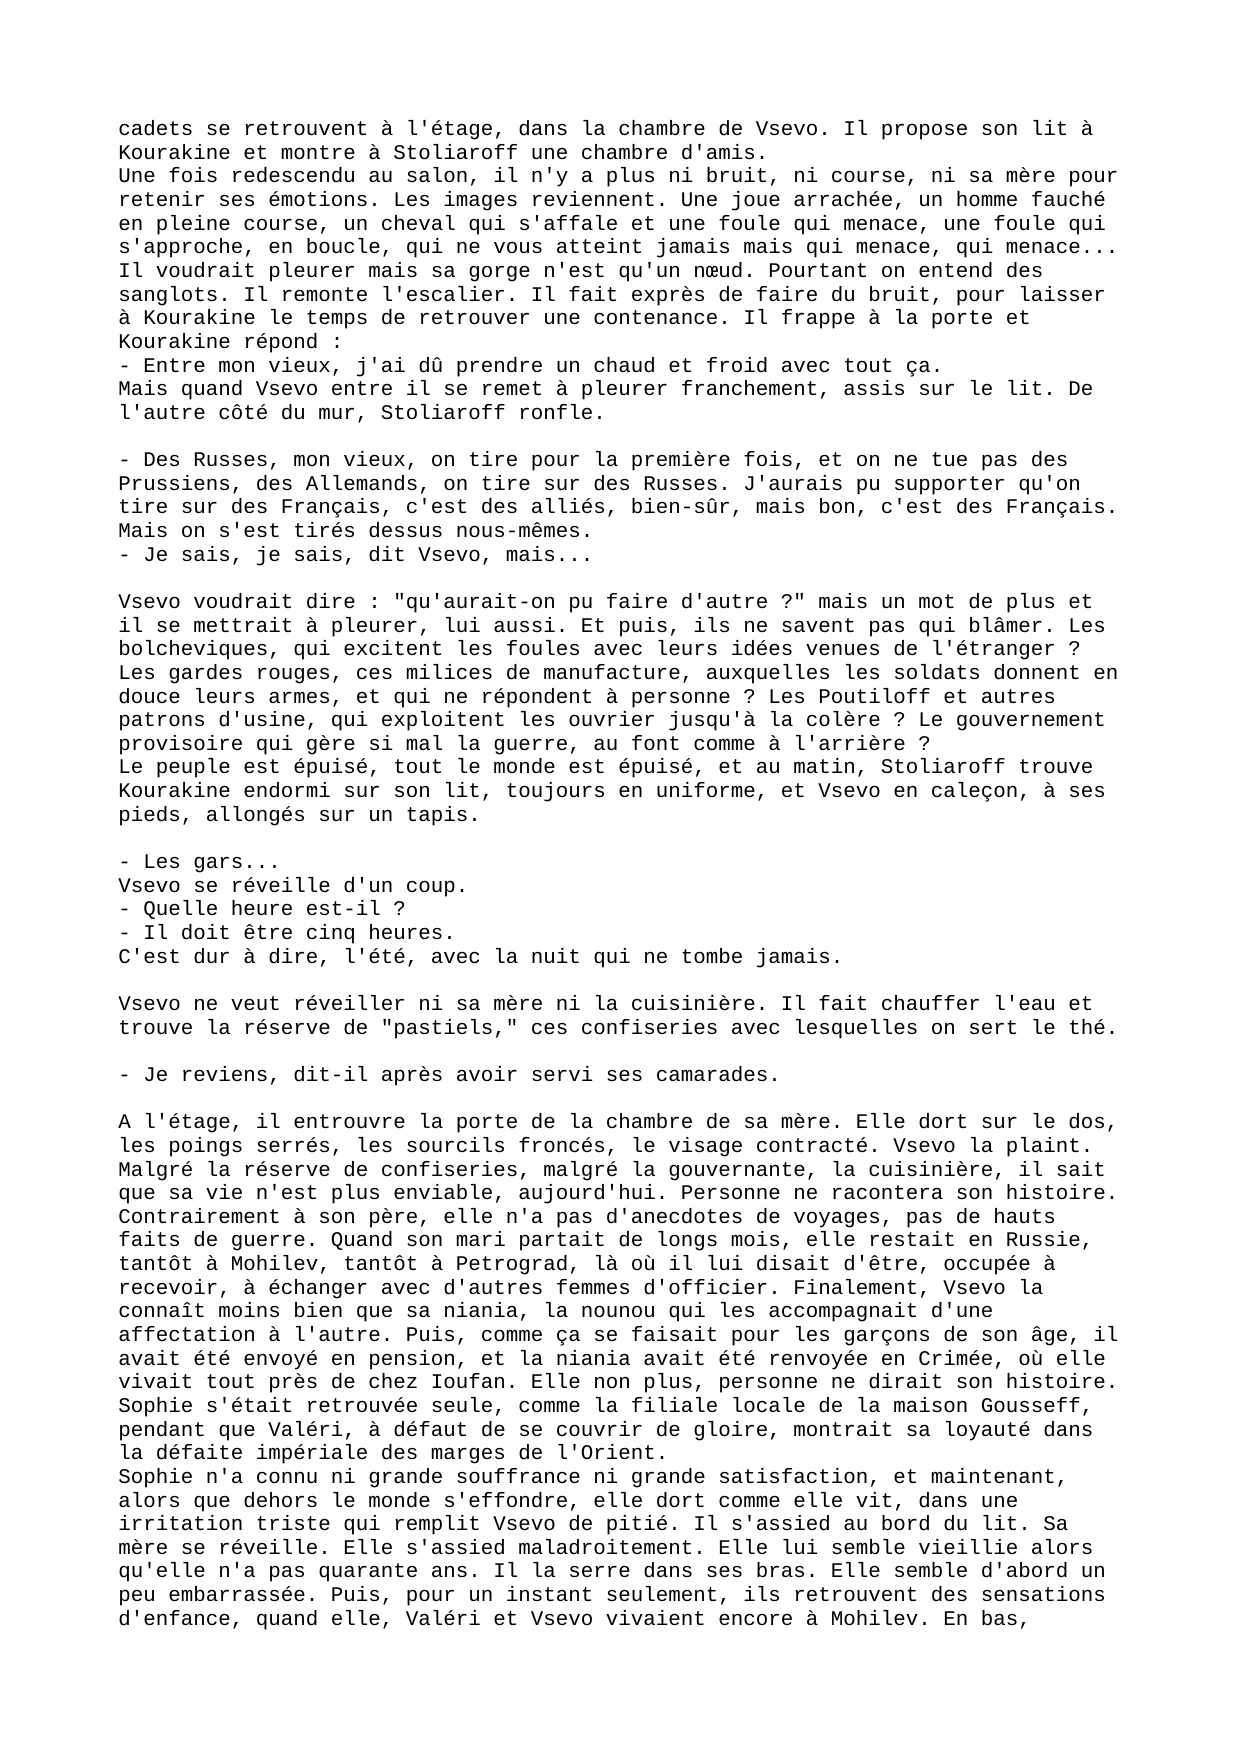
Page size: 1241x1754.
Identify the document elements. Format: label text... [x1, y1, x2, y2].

text A l'étage, il entrouvre la porte de la chambre de sa mère. Elle dort sur le dos, les poings serrés, les sourcils froncés, le visage contracté. Vsevo la plaint. Malgré la réserve de confiseries, malgré la gouvernante, la cuisinière, il sait que sa vie n'est plus enviable, aujourd'hui. Personne ne racontera son histoire. Contrairement à son père, elle n'a pas d'anecdotes de voyages, pas de hauts faits de guerre. Quand son mari partait de longs mois, elle restait en Russie, tantôt à Mohilev, tantôt à Petrograd, là où il lui disait d'être, occupée à recevoir, à échanger avec d'autres femmes d'officier. Finalement, Vsevo la connaît moins bien que sa niania, la nounou qui les accompagnait d'une affectation à l'autre. Puis, comme ça se faisait pour les garçons de son âge, il avait été envoyé en pension, et la niania avait été renvoyée en Crimée, où elle vivait tout près de chez Ioufan. Elle non plus, personne ne dirait son histoire. [118, 1111, 1122, 1395]
text cadets se retrouvent à l'étage, dans la chambre de Vsevo. Il propose son lit à Kourakine et montre à Stoliaroff une chambre d'amis. [118, 118, 1122, 165]
text Sophie n'a connu ni grande souffrance ni grande satisfaction, et maintenant, alors que dehors le monde s'effondre, elle dort comme elle vit, dans une irritation triste qui remplit Vsevo de pitié. Il s'assied au bord du lit. Sa mère se réveille. Elle s'assied maladroitement. Elle lui semble vieillie alors qu'elle n'a pas quarante ans. Il la serre dans ses bras. Elle semble d'abord un peu embarrassée. Puis, pour un instant seulement, ils retrouvent des sensations d'enfance, quand elle, Valéri et Vsevo vivaient encore à Mohilev. En bas, [118, 1466, 1122, 1631]
text - Des Russes, mon vieux, on tire pour la première fois, et on ne tue pas des Prussiens, des Allemands, on tire sur des Russes. J'aurais pu supporter qu'on tire sur des Français, c'est des alliés, bien-sûr, mais bon, c'est des Français. Mais on s'est tirés dessus nous-mêmes. [118, 449, 1122, 544]
text Le peuple est épuisé, tout le monde est épuisé, et au matin, Stoliaroff trouve Kourakine endormi sur son lit, toujours en uniforme, et Vsevo en caleçon, à ses pieds, allongés sur un tapis. [118, 757, 1122, 827]
text - Il doit être cinq heures. [118, 922, 1122, 946]
text - Entre mon vieux, j'ai dû prendre un chaud et froid avec tout ça. [118, 354, 1122, 378]
text Vsevo voudrait dire : "qu'aurait-on pu faire d'autre ?" mais un mot de plus et il se mettrait à pleurer, lui aussi. Et puis, ils ne savent pas qui blâmer. Les bolcheviques, qui excitent les foules avec leurs idées venues de l'étranger ? Les gardes rouges, ces milices de manufacture, auxquelles les soldats donnent en douce leurs armes, et qui ne répondent à personne ? Les Poutiloff et autres patrons d'usine, qui exploitent les ouvrier jusqu'à la colère ? Le gouvernement provisoire qui gère si mal la guerre, au font comme à l'arrière ? [118, 591, 1122, 757]
text C'est dur à dire, l'été, avec la nuit qui ne tombe jamais. [118, 946, 1122, 969]
text - Les gars... [118, 851, 1122, 875]
text - Quelle heure est-il ? [118, 898, 1122, 922]
text Vsevo se réveille d'un coup. [118, 875, 1122, 898]
text Vsevo ne veut réveiller ni sa mère ni la cuisinière. Il fait chauffer l'eau et trouve la réserve de "pastiels," ces confiseries avec lesquelles on sert le thé. [118, 993, 1122, 1040]
text Mais quand Vsevo entre il se remet à pleurer franchement, assis sur le lit. De l'autre côté du mur, Stoliaroff ronfle. [118, 378, 1122, 426]
text Une fois redescendu au salon, il n'y a plus ni bruit, ni course, ni sa mère pour retenir ses émotions. Les images reviennent. Une joue arrachée, un homme fauché en pleine course, un cheval qui s'affale et une foule qui menace, une foule qui s'approche, en boucle, qui ne vous atteint jamais mais qui menace, qui menace... Il voudrait pleurer mais sa gorge n'est qu'un nœud. Pourtant on entend des sanglots. Il remonte l'escalier. Il fait exprès de faire du bruit, pour laisser à Kourakine le temps de retrouver une contenance. Il frappe à la porte et Kourakine répond : [118, 165, 1122, 354]
text - Je reviens, dit-il après avoir servi ses camarades. [118, 1064, 1122, 1088]
text Sophie s'était retrouvée seule, comme la filiale locale de la maison Gousseff, pendant que Valéri, à défaut de se couvrir de gloire, montrait sa loyauté dans la défaite impériale des marges de l'Orient. [118, 1395, 1122, 1466]
text - Je sais, je sais, dit Vsevo, mais... [118, 544, 1122, 567]
